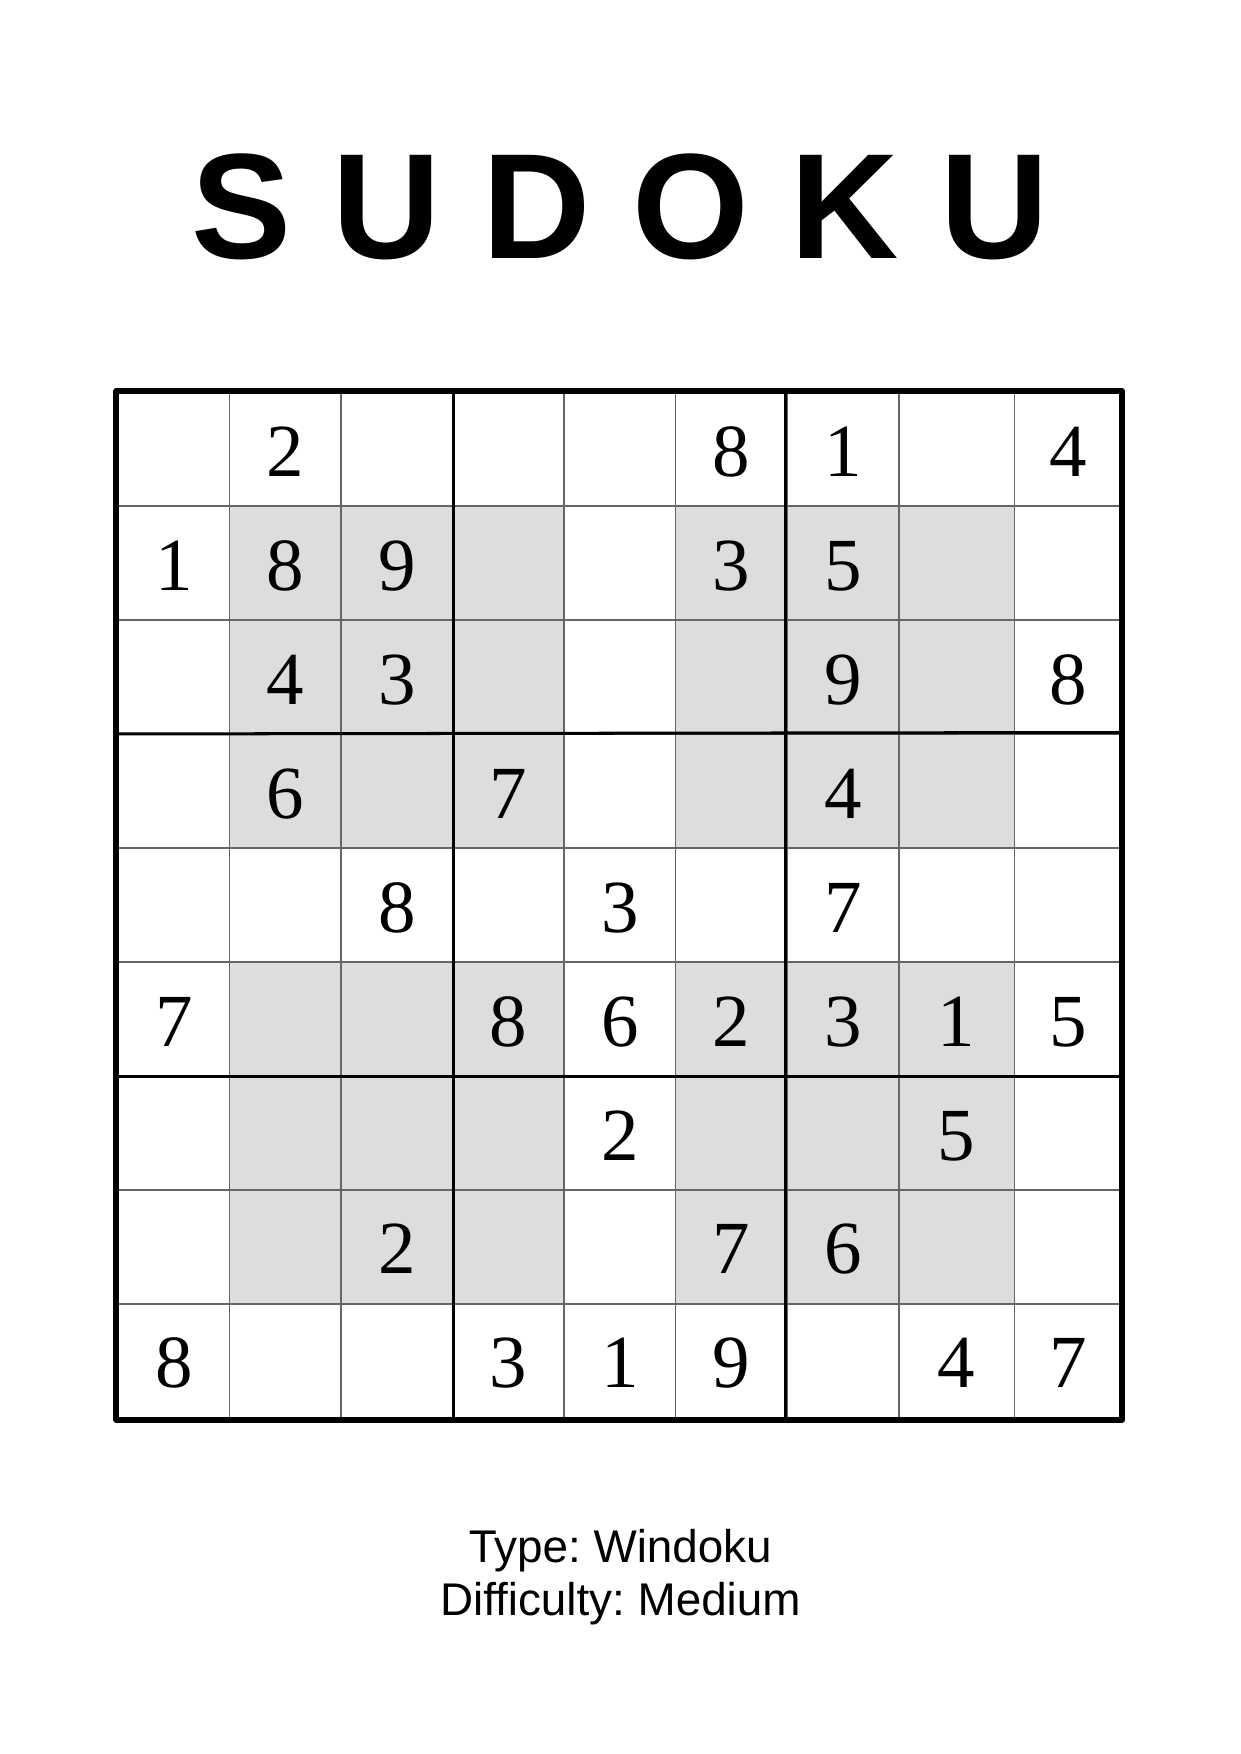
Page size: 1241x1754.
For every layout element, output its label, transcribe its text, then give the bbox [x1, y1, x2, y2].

table_cell 7 [119, 963, 229, 1075]
table_cell 6 [565, 963, 675, 1075]
table_cell [342, 963, 452, 1075]
text Type: Windoku [118, 1519, 1122, 1572]
table_cell 6 [788, 1191, 898, 1303]
table_cell [230, 1191, 340, 1303]
table_cell [230, 849, 340, 961]
table_cell [119, 1078, 229, 1189]
table_cell [565, 735, 675, 847]
table_cell 7 [1015, 1305, 1119, 1417]
table_cell 6 [230, 736, 340, 847]
table_cell [900, 621, 1014, 731]
table_cell [1015, 1078, 1119, 1189]
table_header [119, 394, 229, 505]
table_cell [900, 735, 1014, 847]
table_cell 8 [342, 849, 452, 961]
table_cell [455, 849, 563, 961]
table_cell 9 [342, 507, 452, 619]
table_cell 1 [119, 507, 229, 619]
table_cell [565, 507, 675, 619]
table_header 4 [1015, 394, 1119, 505]
table_cell [119, 736, 229, 847]
table_cell [342, 1305, 452, 1417]
table_cell 3 [455, 1305, 563, 1417]
table_cell [119, 849, 229, 961]
table_header [900, 394, 1014, 505]
text Difficulty: Medium [118, 1572, 1122, 1625]
table_cell 5 [1015, 963, 1119, 1075]
table_cell 5 [900, 1078, 1014, 1189]
table_header 8 [676, 394, 784, 505]
table_cell 8 [119, 1305, 229, 1417]
table_cell [788, 1305, 898, 1417]
table_cell [900, 1191, 1014, 1303]
table_cell 2 [565, 1078, 675, 1189]
table_cell [676, 1078, 784, 1189]
table_cell 3 [342, 621, 452, 732]
table_cell [230, 1078, 340, 1189]
table_cell 1 [900, 963, 1014, 1075]
table_cell 5 [788, 507, 898, 619]
table_cell 4 [788, 735, 898, 847]
table_cell 8 [455, 963, 563, 1075]
table_cell 4 [900, 1305, 1014, 1417]
table_cell 8 [230, 507, 340, 619]
table_cell [455, 1078, 563, 1189]
table_cell [455, 1191, 563, 1303]
table_cell [342, 735, 452, 847]
table_cell 7 [455, 735, 563, 847]
text S U D O K U [118, 118, 1122, 291]
table_cell [900, 507, 1014, 619]
table_cell 2 [342, 1191, 452, 1303]
table_cell [565, 621, 675, 731]
table_cell [455, 621, 563, 731]
table_cell [342, 1078, 452, 1189]
table_cell 3 [788, 963, 898, 1075]
table_cell 9 [676, 1305, 784, 1417]
table_cell [1015, 1191, 1119, 1303]
table_cell [676, 735, 784, 847]
table_cell 7 [788, 849, 898, 961]
table_cell [455, 507, 563, 619]
table_cell 9 [788, 621, 898, 731]
table_cell 4 [230, 621, 340, 732]
table_cell [565, 1191, 675, 1303]
table_cell 8 [1015, 621, 1119, 731]
table_cell 3 [676, 507, 784, 619]
table_cell 3 [565, 849, 675, 961]
table_cell [230, 963, 340, 1075]
table_cell [676, 621, 784, 731]
table_header [455, 394, 563, 505]
table_cell [1015, 735, 1119, 847]
table_cell [119, 621, 229, 732]
table_header [342, 394, 452, 505]
table_cell 2 [676, 963, 784, 1075]
table_cell [230, 1305, 340, 1417]
table_cell [119, 1191, 229, 1303]
table_header 2 [230, 394, 340, 505]
table_cell [1015, 507, 1119, 619]
table_cell [788, 1078, 898, 1189]
table_header 1 [788, 394, 898, 505]
table_cell 1 [565, 1305, 675, 1417]
table_header [565, 394, 675, 505]
table_cell [900, 849, 1014, 961]
table_cell 7 [676, 1191, 784, 1303]
table_cell [676, 849, 784, 961]
table_cell [1015, 849, 1119, 961]
